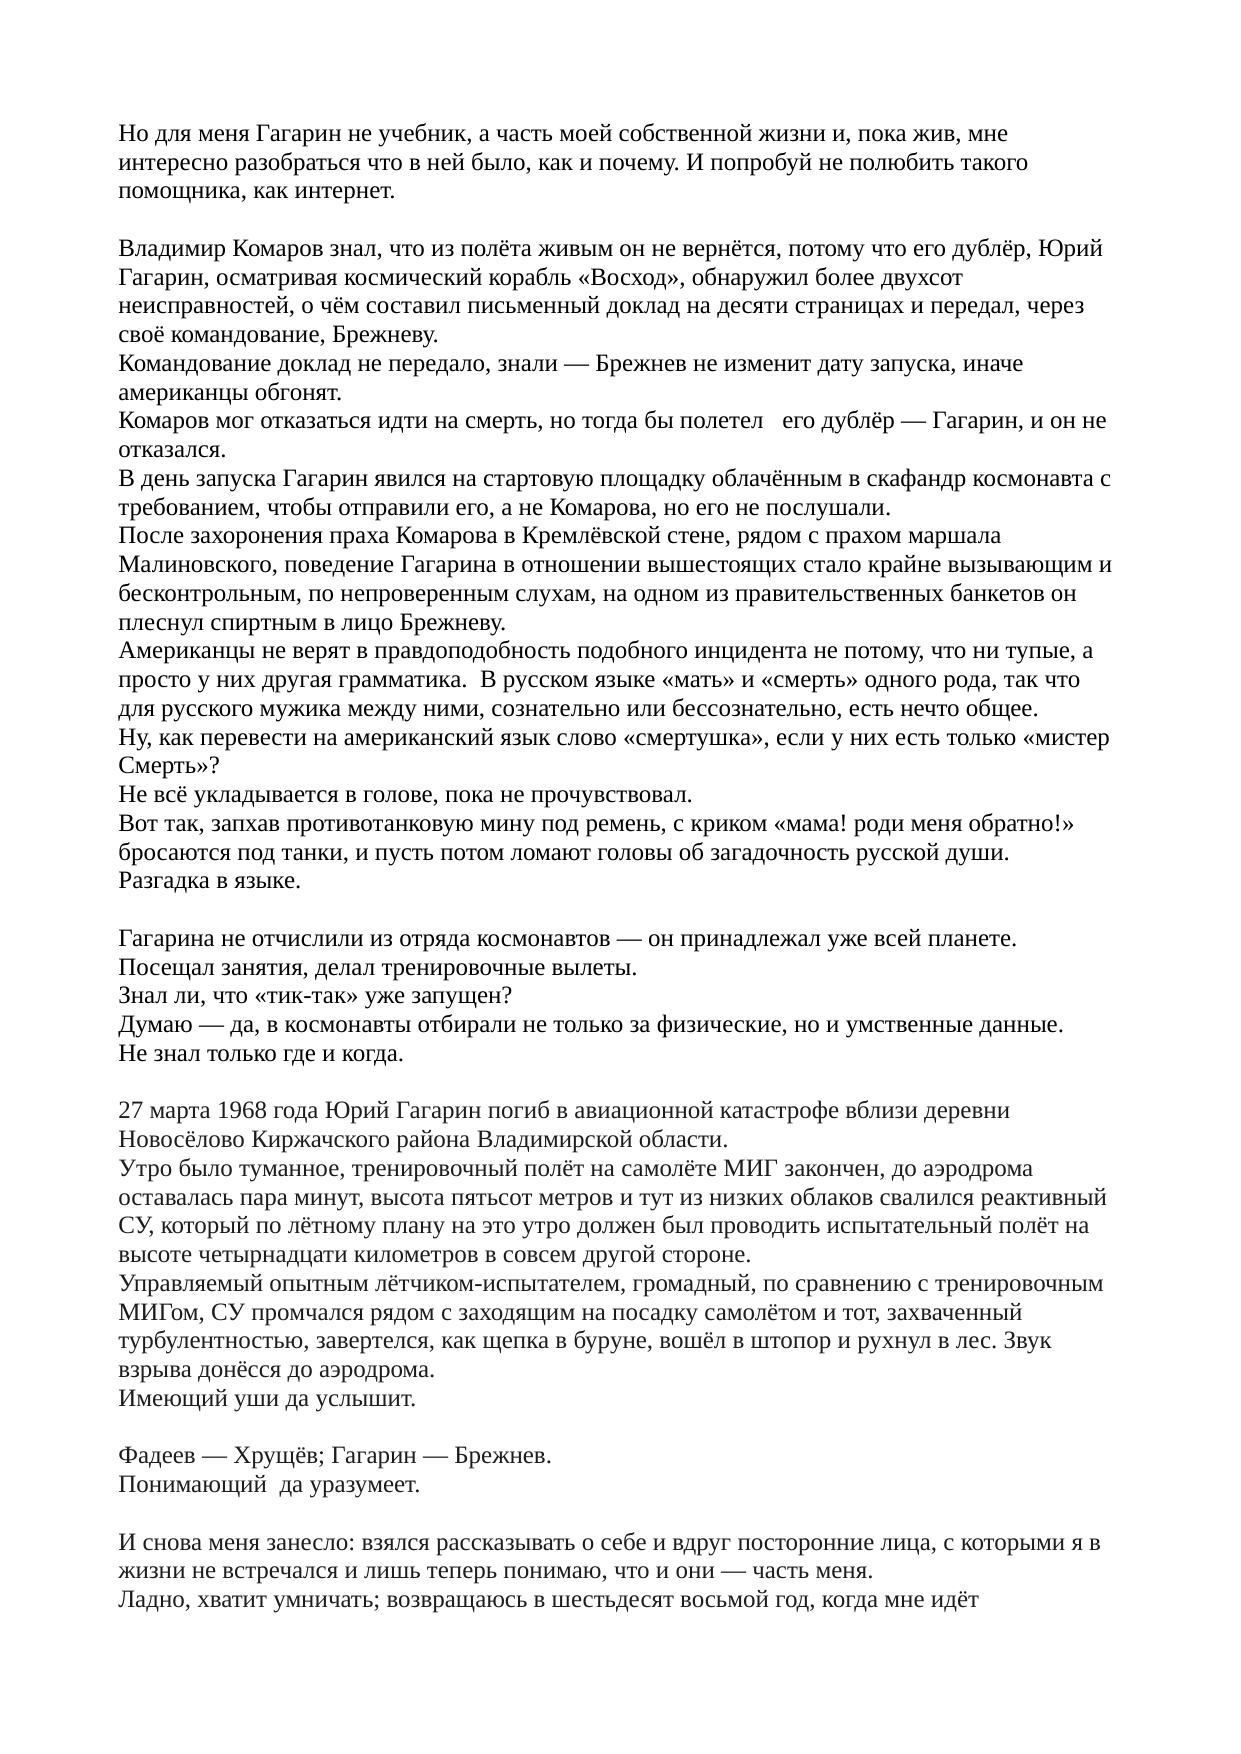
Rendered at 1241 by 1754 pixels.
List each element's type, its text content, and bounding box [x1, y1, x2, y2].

text И снова меня занесло: взялся рассказывать о себе и вдруг посторонние лица, с которыми я в жизни не встречался и лишь теперь понимаю, что и они — часть меня. [118, 1527, 1122, 1584]
text Не всё укладывается в голове, пока не прочувствовал. [118, 779, 1122, 808]
text Понимающий да уразумеет. [118, 1469, 1122, 1498]
text Владимир Комаров знал, что из полёта живым он не вернётся, потому что его дублёр, Юрий Гагарин, осматривая космический корабль «Восход», обнаружил более двухсот неисправностей, о чём составил письменный доклад на десяти страницах и передал, через своё командование, Брежневу. [118, 233, 1122, 348]
text Не знал только где и когда. [118, 1038, 1122, 1067]
text Посещал занятия, делал тренировочные вылеты. [118, 952, 1122, 981]
text Разгадка в языке. [118, 866, 1122, 894]
text В день запуска Гагарин явился на стартовую площадку облачённым в скафандр космонавта с требованием, чтобы отправили его, а не Комарова, но его не послушали. [118, 463, 1122, 521]
text Ну, как перевести на американский язык слово «смертушка», если у них есть только «мистер Смерть»? [118, 722, 1122, 779]
text Имеющий уши да услышит. [118, 1383, 1122, 1412]
text Фадеев — Хрущёв; Гагарин — Брежнев. [118, 1441, 1122, 1469]
text После захоронения праха Комарова в Кремлёвской стене, рядом с прахом маршала Малиновского, поведение Гагарина в отношении вышестоящих стало крайне вызывающим и бесконтрольным, по непроверенным слухам, на одном из правительственных банкетов он плеснул спиртным в лицо Брежневу. [118, 521, 1122, 636]
text Американцы не верят в правдоподобность подобного инцидента не потому, что ни тупые, а просто у них другая грамматика. В русском языке «мать» и «смерть» одного рода, так что для русского мужика между ними, сознательно или бессознательно, есть нечто общее. [118, 636, 1122, 722]
text Управляемый опытным лётчиком-испытателем, громадный, по сравнению с тренировочным МИГом, СУ промчался рядом с заходящим на посадку самолётом и тот, захваченный турбулентностью, завертелся, как щепка в буруне, вошёл в штопор и рухнул в лес. Звук взрыва донёсся до аэродрома. [118, 1268, 1122, 1383]
text Но для меня Гагарин не учебник, а часть моей собственной жизни и, пока жив, мне интересно разобраться что в ней было, как и почему. И попробуй не полюбить такого помощника, как интернет. [118, 118, 1122, 204]
text 27 марта 1968 года Юрий Гагарин погиб в авиационной катастрофе вблизи деревни Новосёлово Киржачского района Владимирской области. [118, 1096, 1122, 1153]
text Знал ли, что «тик-так» уже запущен? [118, 981, 1122, 1009]
text Думаю — да, в космонавты отбирали не только за физические, но и умственные данные. [118, 1009, 1122, 1038]
text Утро было туманное, тренировочный полёт на самолёте МИГ закончен, до аэродрома оставалась пара минут, высота пятьсот метров и тут из низких облаков свалился реактивный СУ, который по лётному плану на это утро должен был проводить испытательный полёт на высоте четырнадцати километров в совсем другой стороне. [118, 1153, 1122, 1268]
text Командование доклад не передало, знали — Брежнев не изменит дату запуска, иначе американцы обгонят. [118, 348, 1122, 406]
text Вот так, запхав противотанковую мину под ремень, с криком «мама! роди меня обратно!» бросаются под танки, и пусть потом ломают головы об загадочность русской души. [118, 808, 1122, 866]
text Гагарина не отчислили из отряда космонавтов — он принадлежал уже всей планете. [118, 923, 1122, 952]
text Комаров мог отказаться идти на смерть, но тогда бы полетел его дублёр — Гагарин, и он не отказался. [118, 406, 1122, 463]
text Ладно, хватит умничать; возвращаюсь в шестьдесят восьмой год, когда мне идёт [118, 1584, 1122, 1613]
